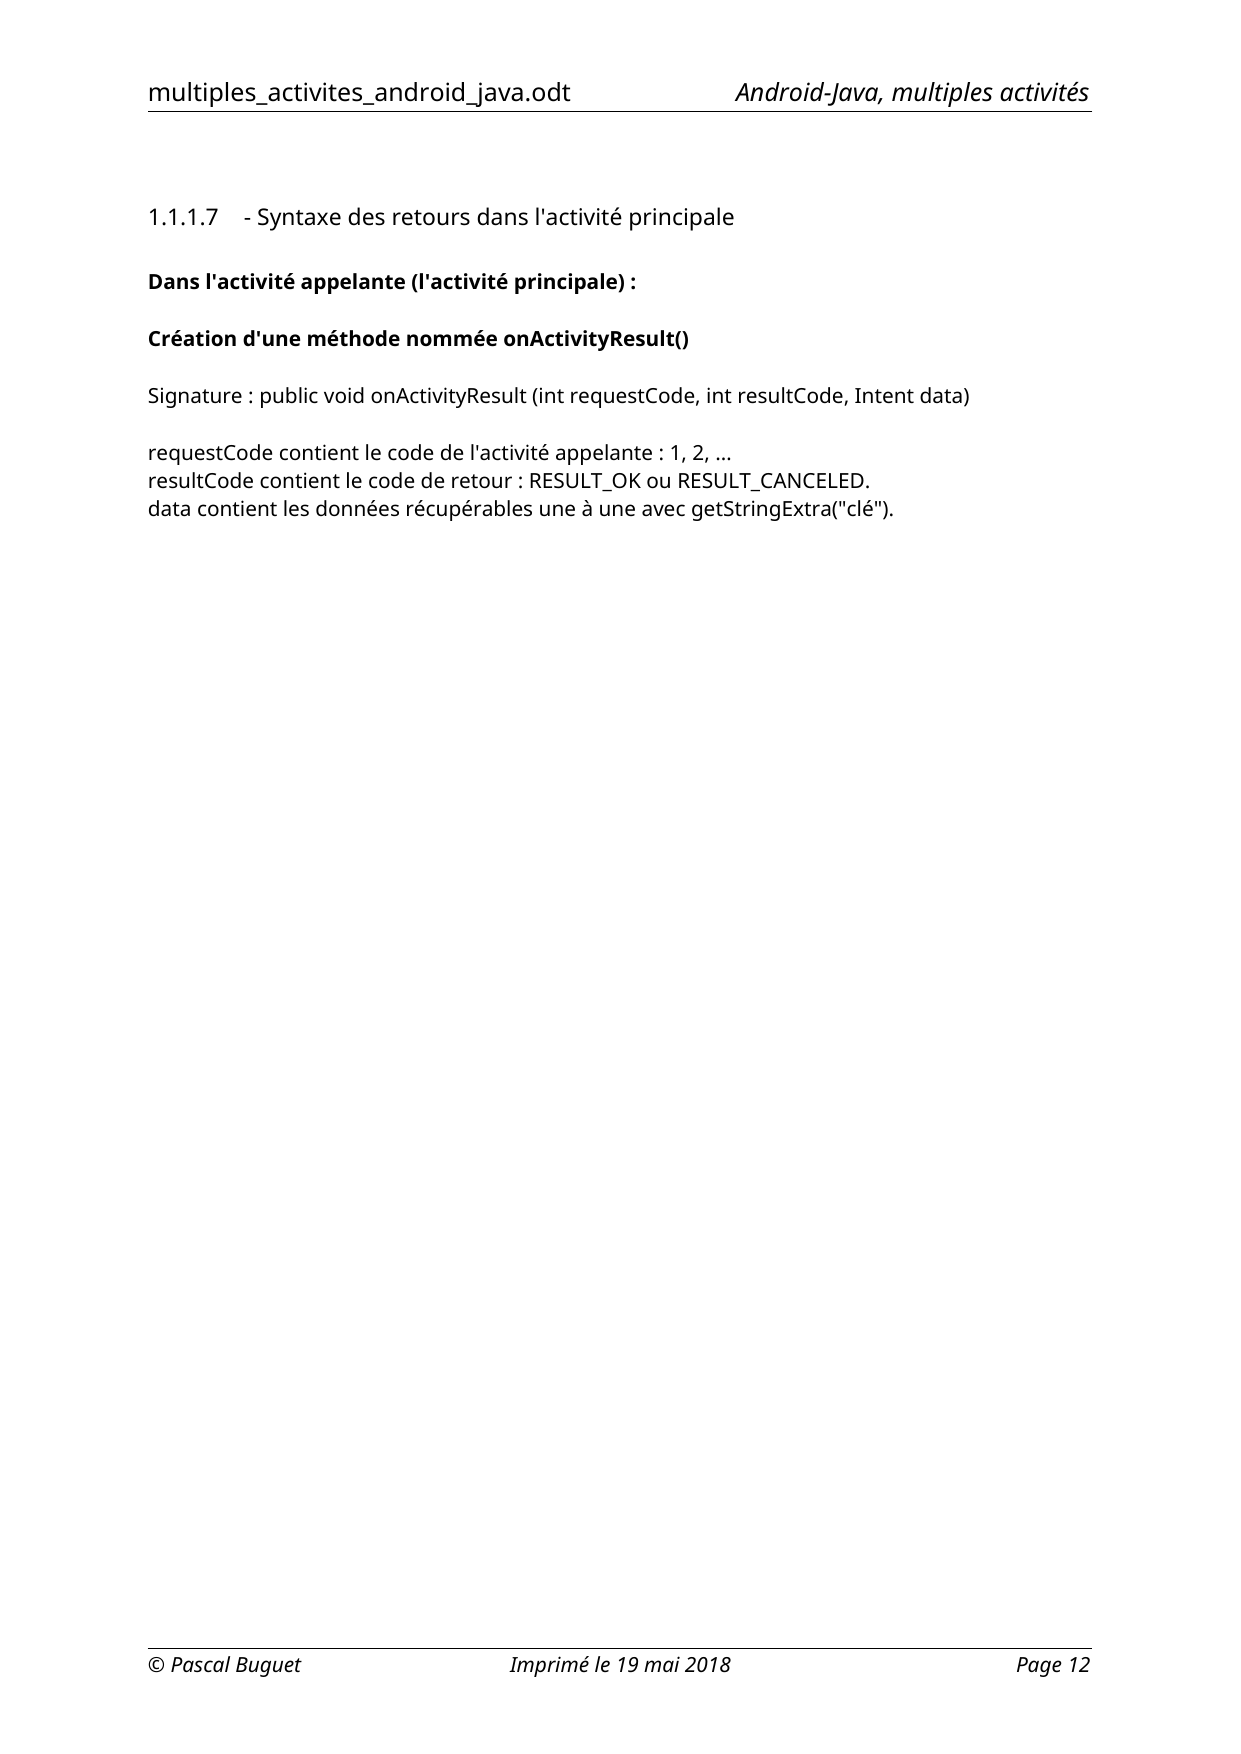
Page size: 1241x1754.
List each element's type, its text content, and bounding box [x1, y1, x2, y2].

text resultCode contient le code de retour : RESULT_OK ou RESULT_CANCELED. [148, 466, 1092, 494]
text requestCode contient le code de l'activité appelante : 1, 2, … [148, 438, 1092, 466]
text Création d'une méthode nommée onActivityResult() [148, 324, 1092, 352]
text Dans l'activité appelante (l'activité principale) : [148, 267, 1092, 296]
subtitle - Syntaxe des retours dans l'activité principale [148, 201, 1092, 232]
text Signature : public void onActivityResult (int requestCode, int resultCode, Intent data) [148, 381, 1092, 409]
text data contient les données récupérables une à une avec getStringExtra("clé"). [148, 494, 1092, 523]
